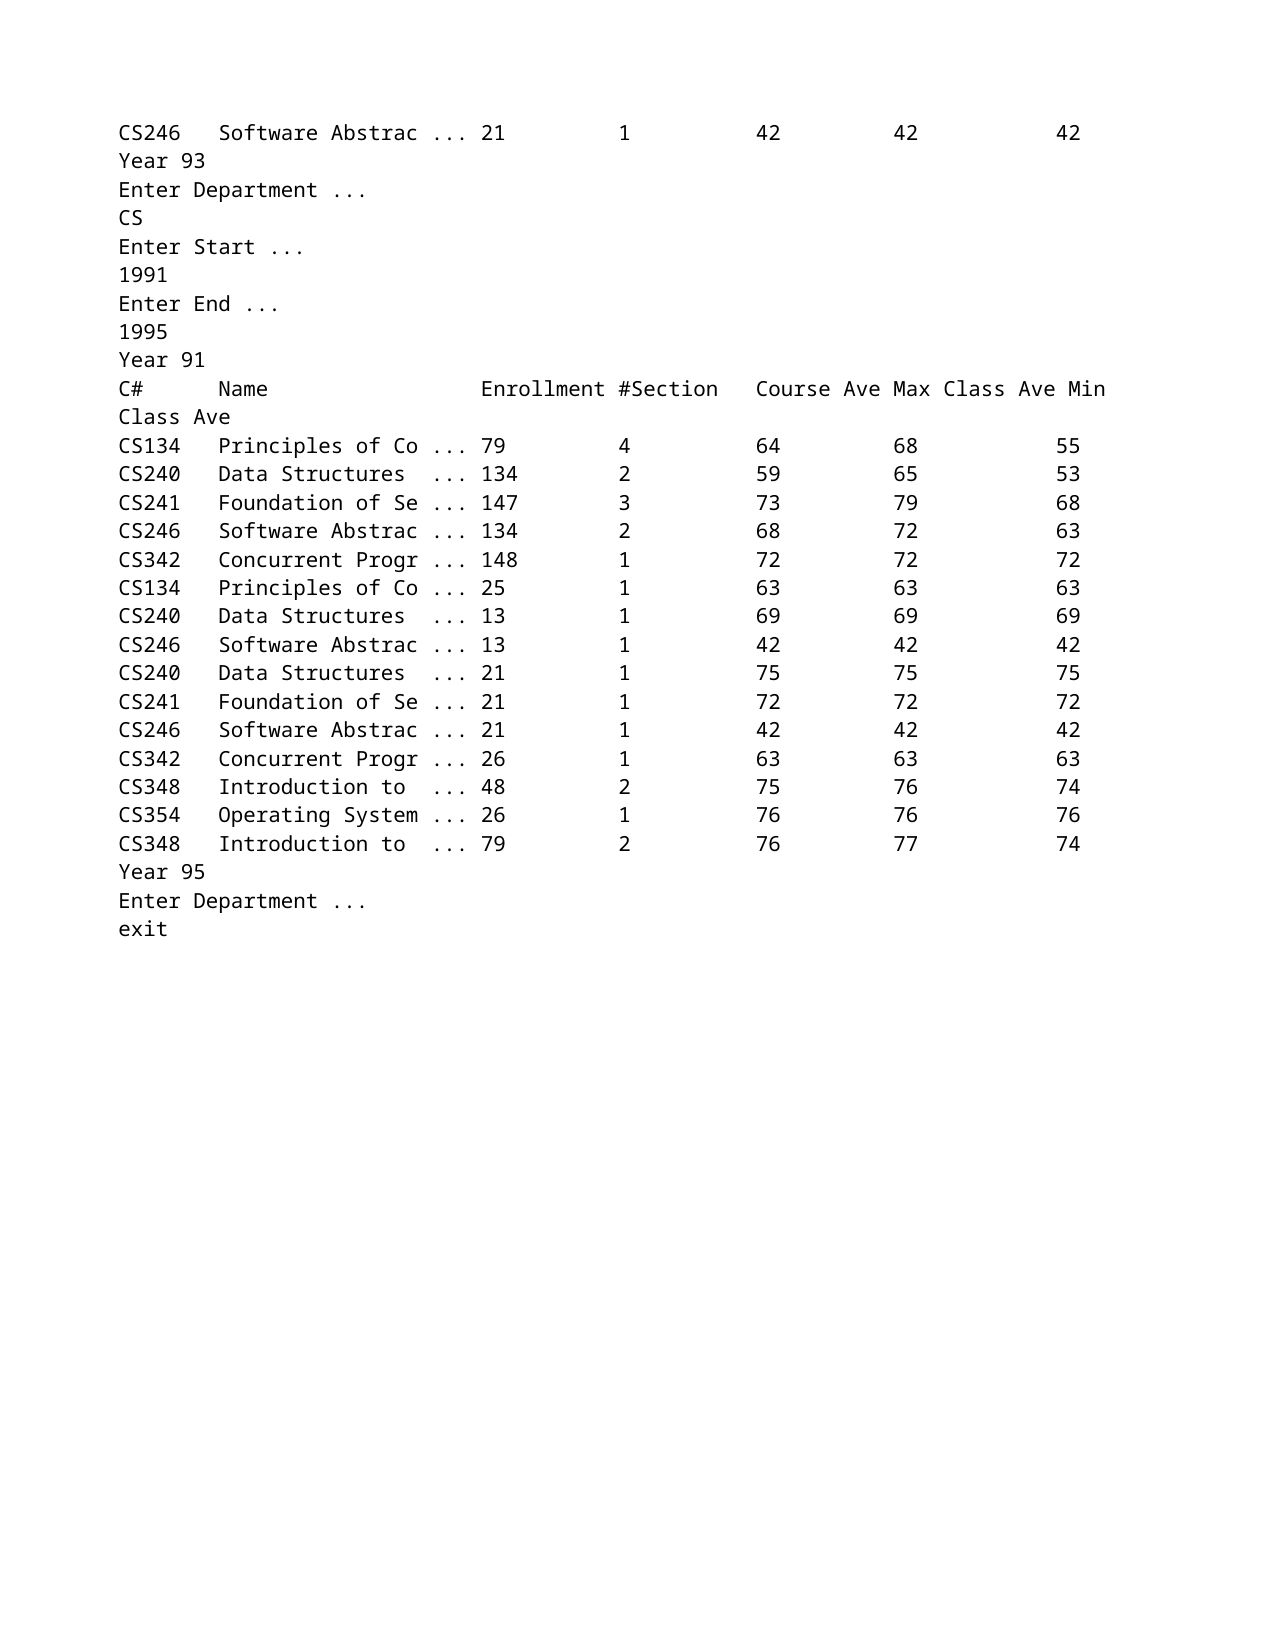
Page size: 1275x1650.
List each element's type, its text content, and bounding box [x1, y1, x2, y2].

text CS348 Introduction to ... 48 2 75 76 74 [118, 772, 1157, 801]
text 1995 [118, 317, 1157, 346]
text CS241 Foundation of Se ... 21 1 72 72 72 [118, 687, 1157, 715]
text CS246 Software Abstrac ... 134 2 68 72 63 [118, 516, 1157, 545]
text Enter Department ... [118, 886, 1157, 914]
text CS241 Foundation of Se ... 147 3 73 79 68 [118, 488, 1157, 516]
text CS348 Introduction to ... 79 2 76 77 74 [118, 829, 1157, 857]
text CS240 Data Structures ... 134 2 59 65 53 [118, 459, 1157, 488]
text 1991 [118, 260, 1157, 289]
text CS342 Concurrent Progr ... 26 1 63 63 63 [118, 744, 1157, 772]
text exit [118, 914, 1157, 943]
text Year 95 [118, 857, 1157, 886]
text CS246 Software Abstrac ... 21 1 42 42 42 [118, 118, 1157, 147]
text C# Name Enrollment #Section Course Ave Max Class Ave Min Class Ave [118, 374, 1157, 431]
text CS246 Software Abstrac ... 21 1 42 42 42 [118, 715, 1157, 744]
text CS354 Operating System ... 26 1 76 76 76 [118, 801, 1157, 829]
text Year 91 [118, 346, 1157, 374]
text CS342 Concurrent Progr ... 148 1 72 72 72 [118, 545, 1157, 573]
text CS246 Software Abstrac ... 13 1 42 42 42 [118, 630, 1157, 658]
text CS [118, 203, 1157, 232]
text Year 93 [118, 147, 1157, 175]
text Enter Start ... [118, 232, 1157, 260]
text CS134 Principles of Co ... 79 4 64 68 55 [118, 431, 1157, 459]
text CS240 Data Structures ... 21 1 75 75 75 [118, 658, 1157, 687]
text Enter End ... [118, 289, 1157, 317]
text CS134 Principles of Co ... 25 1 63 63 63 [118, 573, 1157, 602]
text CS240 Data Structures ... 13 1 69 69 69 [118, 602, 1157, 630]
text Enter Department ... [118, 175, 1157, 203]
